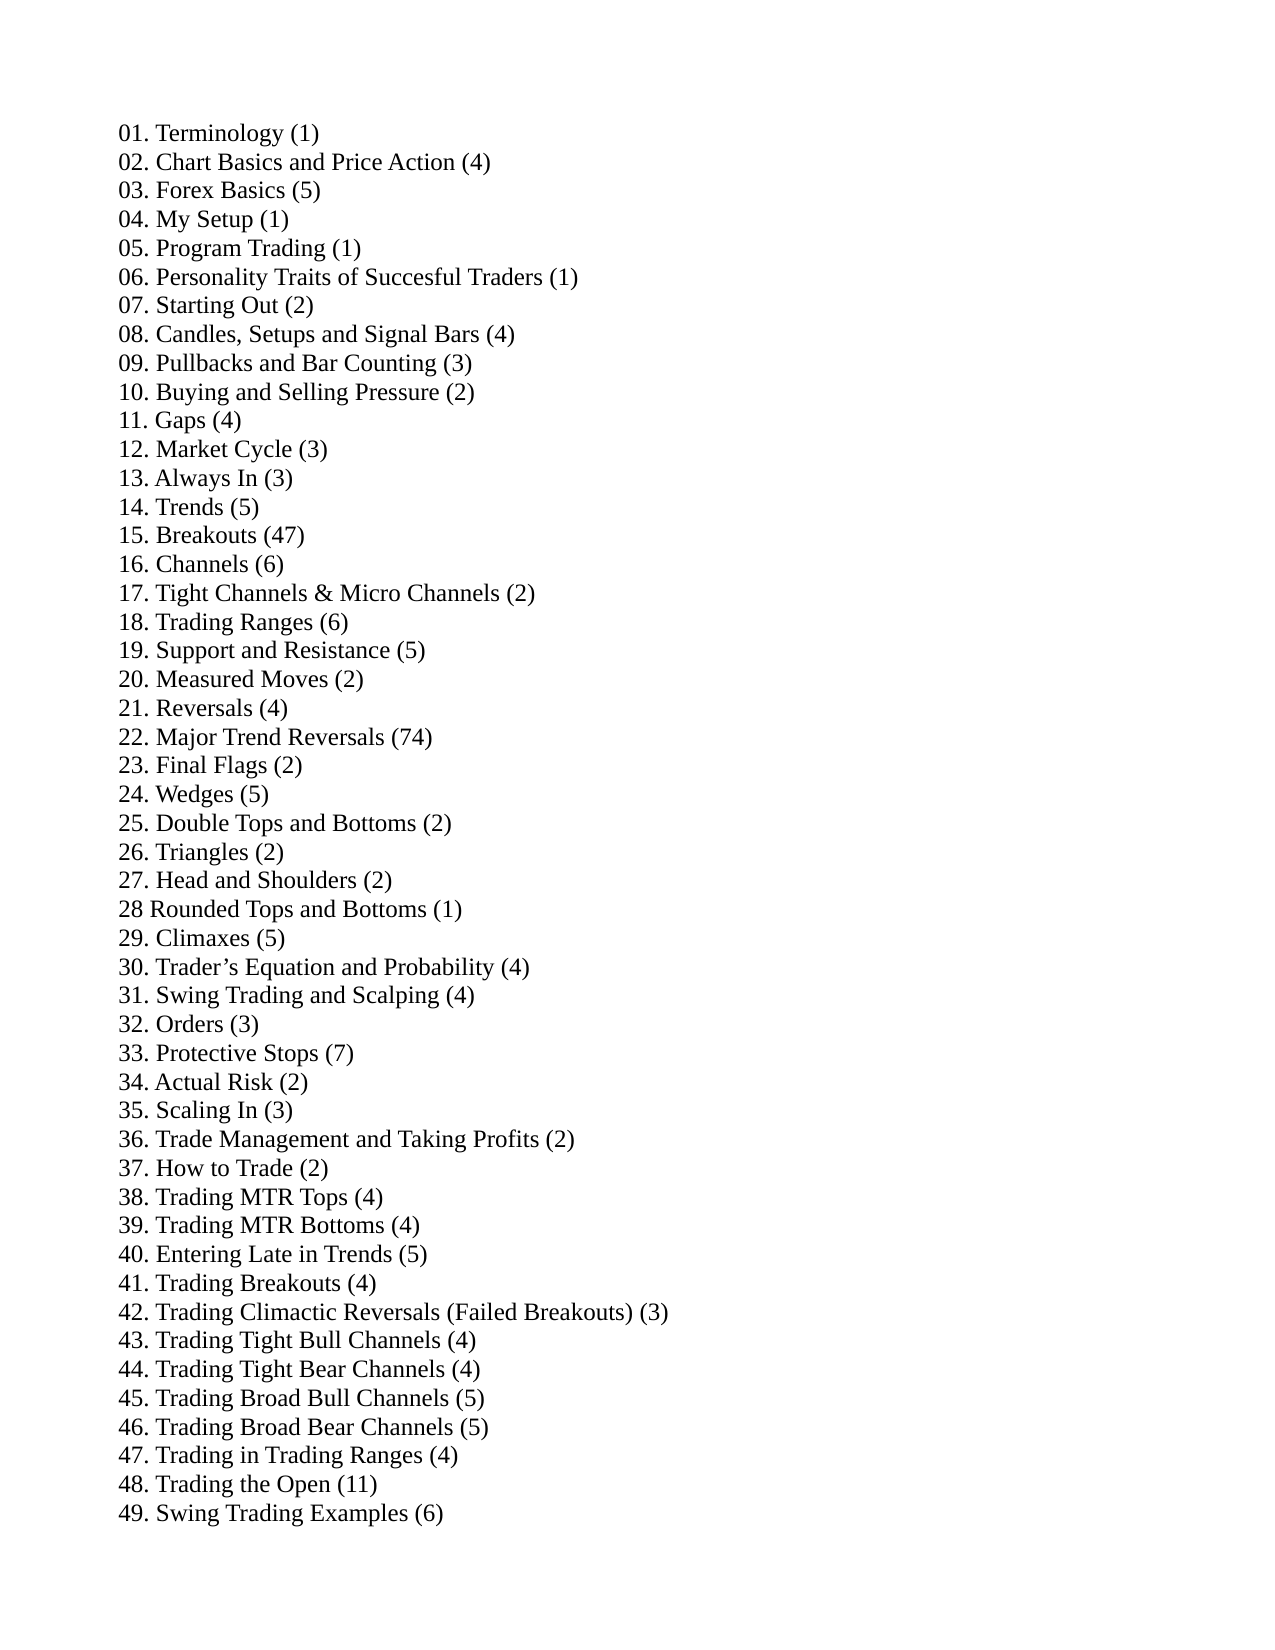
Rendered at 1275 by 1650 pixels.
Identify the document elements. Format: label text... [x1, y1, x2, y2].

text 01. Terminology (1) 02. Chart Basics and Price Action (4) 03. Forex Basics (5) 04. My Setup (1) 05. Program Trading (1) 06. Personality Traits of Succesful Traders (1) 07. Starting Out (2) 08. Candles, Setups and Signal Bars (4) 09. Pullbacks and Bar Counting (3) 10. Buying and Selling Pressure (2) 11. Gaps (4) 12. Market Cycle (3) 13. Always In (3) 14. Trends (5) 15. Breakouts (47) 16. Channels (6) 17. Tight Channels & Micro Channels (2) 18. Trading Ranges (6) 19. Support and Resistance (5) 20. Measured Moves (2) 21. Reversals (4) 22. Major Trend Reversals (74) 23. Final Flags (2) 24. Wedges (5) 25. Double Tops and Bottoms (2) 26. Triangles (2) 27. Head and Shoulders (2) 28 Rounded Tops and Bottoms (1) 29. Climaxes (5) 30. Trader’s Equation and Probability (4) 31. Swing Trading and Scalping (4) 32. Orders (3) 33. Protective Stops (7) 34. Actual Risk (2) 35. Scaling In (3) 36. Trade Management and Taking Profits (2) 37. How to Trade (2) 38. Trading MTR Tops (4) 39. Trading MTR Bottoms (4) 40. Entering Late in Trends (5) 41. Trading Breakouts (4) 42. Trading Climactic Reversals (Failed Breakouts) (3) 43. Trading Tight Bull Channels (4) 44. Trading Tight Bear Channels (4) 45. Trading Broad Bull Channels (5) 46. Trading Broad Bear Channels (5) 47. Trading in Trading Ranges (4) 48. Trading the Open (11) 49. Swing Trading Examples (6) [118, 118, 1157, 1527]
